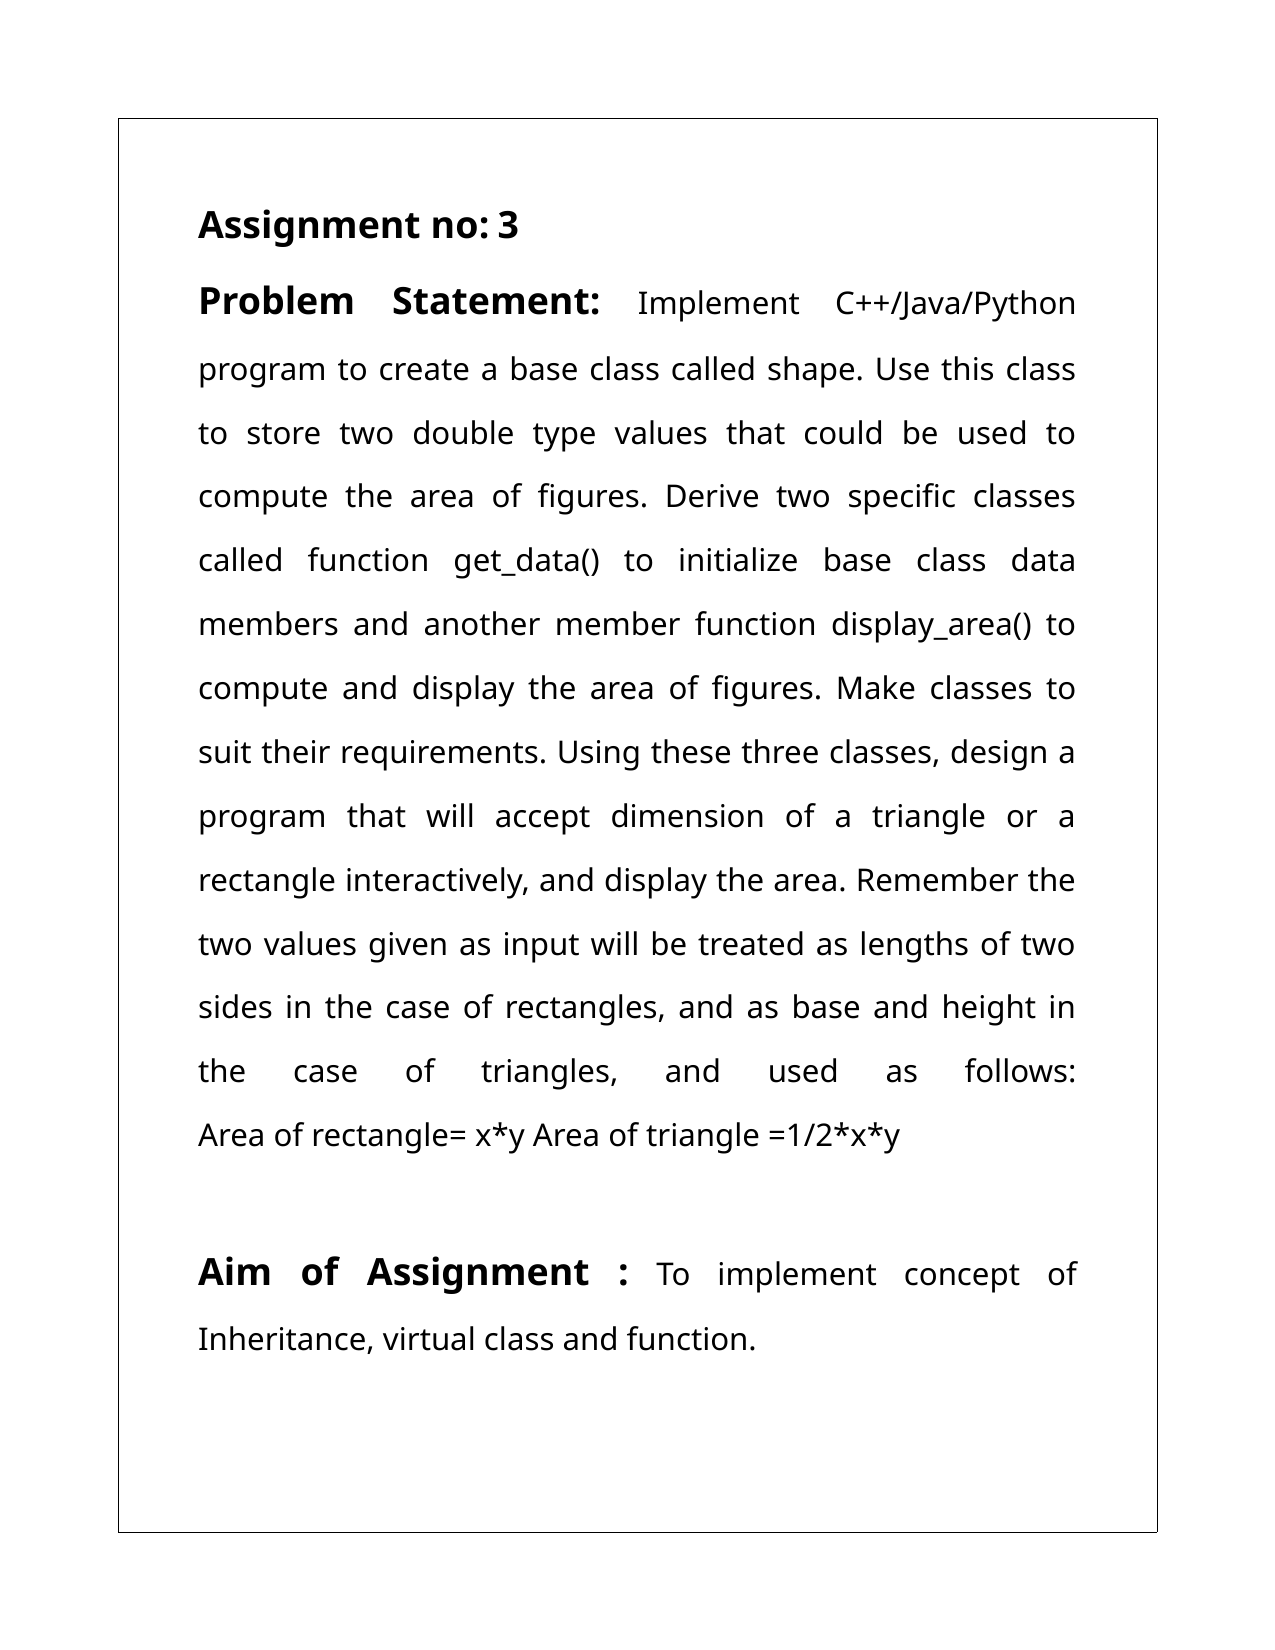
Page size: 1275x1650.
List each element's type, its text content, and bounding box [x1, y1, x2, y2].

text Aim of Assignment : To implement concept of Inheritance, virtual class and function. [198, 1177, 1077, 1360]
text Assignment no: 3 [198, 198, 1077, 249]
text Problem Statement: Implement C++/Java/Python program to create a base class called shape. Use this class to store two double type values that could be used to compute the area of figures. Derive two specific classes called function get_data() to initialize base class data members and another member function display_area() to compute and display the area of figures. Make classes to suit their requirements. Using these three classes, design a program that will accept dimension of a triangle or a rectangle interactively, and display the area. Remember the two values given as input will be treated as lengths of two sides in the case of rectangles, and as base and height in the case of triangles, and used as follows: Area of rectangle= x*y Area of triangle =1/2*x*y [198, 274, 1077, 1156]
